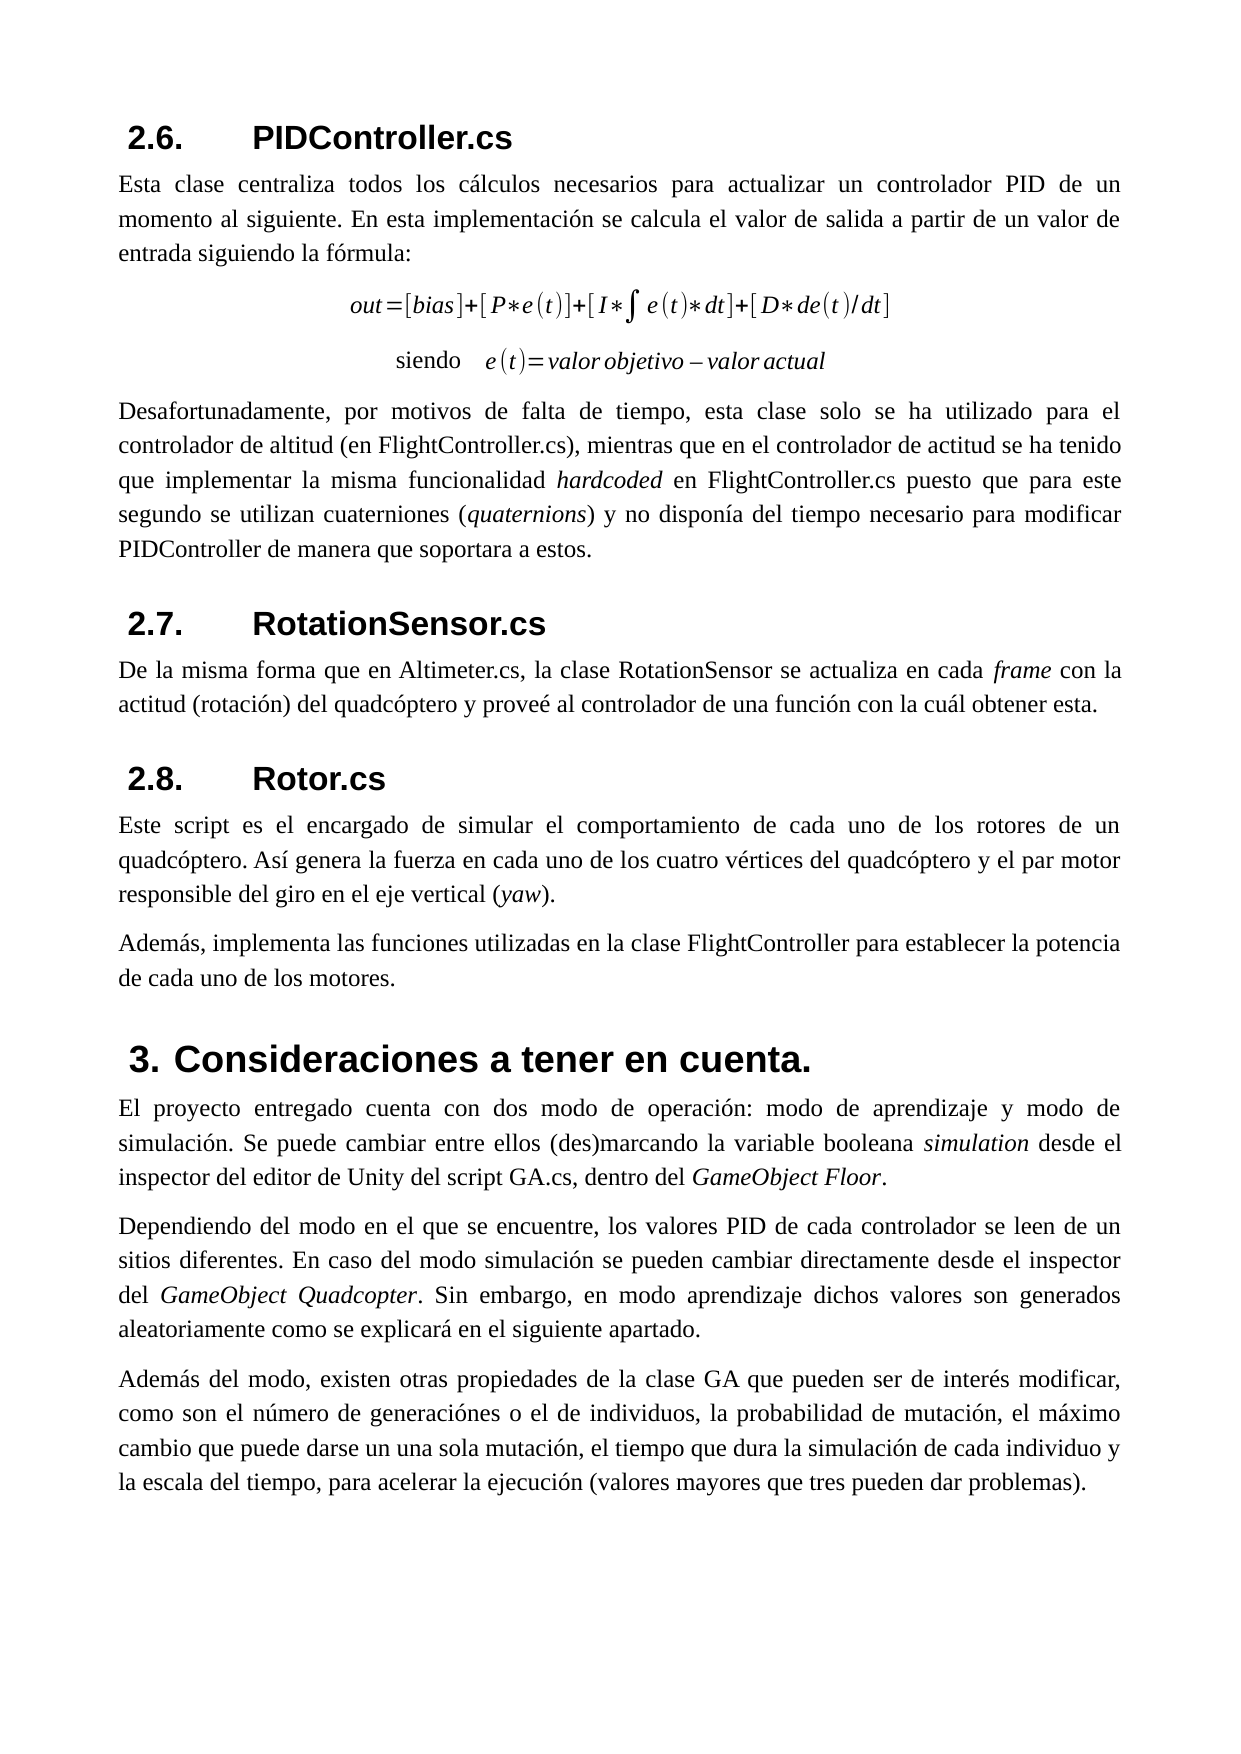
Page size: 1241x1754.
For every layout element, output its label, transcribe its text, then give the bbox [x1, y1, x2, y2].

subtitle RotationSensor.cs [118, 604, 1122, 642]
text Además del modo, existen otras propiedades de la clase GA que pueden ser de interés modificar, como son el número de generaciónes o el de individuos, la probabilidad de mutación, el máximo cambio que puede darse un una sola mutación, el tiempo que dura la simulación de cada individuo y la escala del tiempo, para acelerar la ejecución (valores mayores que tres pueden dar problemas). [118, 1364, 1122, 1496]
subtitle Consideraciones a tener en cuenta. [118, 1037, 1122, 1081]
subtitle PIDController.cs [118, 118, 1122, 157]
text Además, implementa las funciones utilizadas en la clase FlightController para establecer la potencia de cada uno de los motores. [118, 928, 1122, 992]
text El proyecto entregado cuenta con dos modo de operación: modo de aprendizaje y modo de simulación. Se puede cambiar entre ellos (des)marcando la variable booleana simulation desde el inspector del editor de Unity del script GA.cs, dentro del GameObject Floor. [118, 1093, 1122, 1191]
text Dependiendo del modo en el que se encuentre, los valores PID de cada controlador se leen de un sitios diferentes. En caso del modo simulación se pueden cambiar directamente desde el inspector del GameObject Quadcopter. Sin embargo, en modo aprendizaje dichos valores son generados aleatoriamente como se explicará en el siguiente apartado. [118, 1211, 1122, 1343]
text De la misma forma que en Altimeter.cs, la clase RotationSensor se actualiza en cada frame con la actitud (rotación) del quadcóptero y proveé al controlador de una función con la cuál obtener esta. [118, 655, 1122, 718]
text siendo [118, 345, 1122, 376]
text Este script es el encargado de simular el comportamiento de cada uno de los rotores de un quadcóptero. Así genera la fuerza en cada uno de los cuatro vértices del quadcóptero y el par motor responsible del giro en el eje vertical (yaw). [118, 810, 1122, 908]
subtitle Rotor.cs [118, 759, 1122, 798]
text Esta clase centraliza todos los cálculos necesarios para actualizar un controlador PID de un momento al siguiente. En esta implementación se calcula el valor de salida a partir de un valor de entrada siguiendo la fórmula: [118, 169, 1122, 267]
text Desafortunadamente, por motivos de falta de tiempo, esta clase solo se ha utilizado para el controlador de altitud (en FlightController.cs), mientras que en el controlador de actitud se ha tenido que implementar la misma funcionalidad hardcoded en FlightController.cs puesto que para este segundo se utilizan cuaterniones (quaternions) y no disponía del tiempo necesario para modificar PIDController de manera que soportara a estos. [118, 396, 1122, 563]
